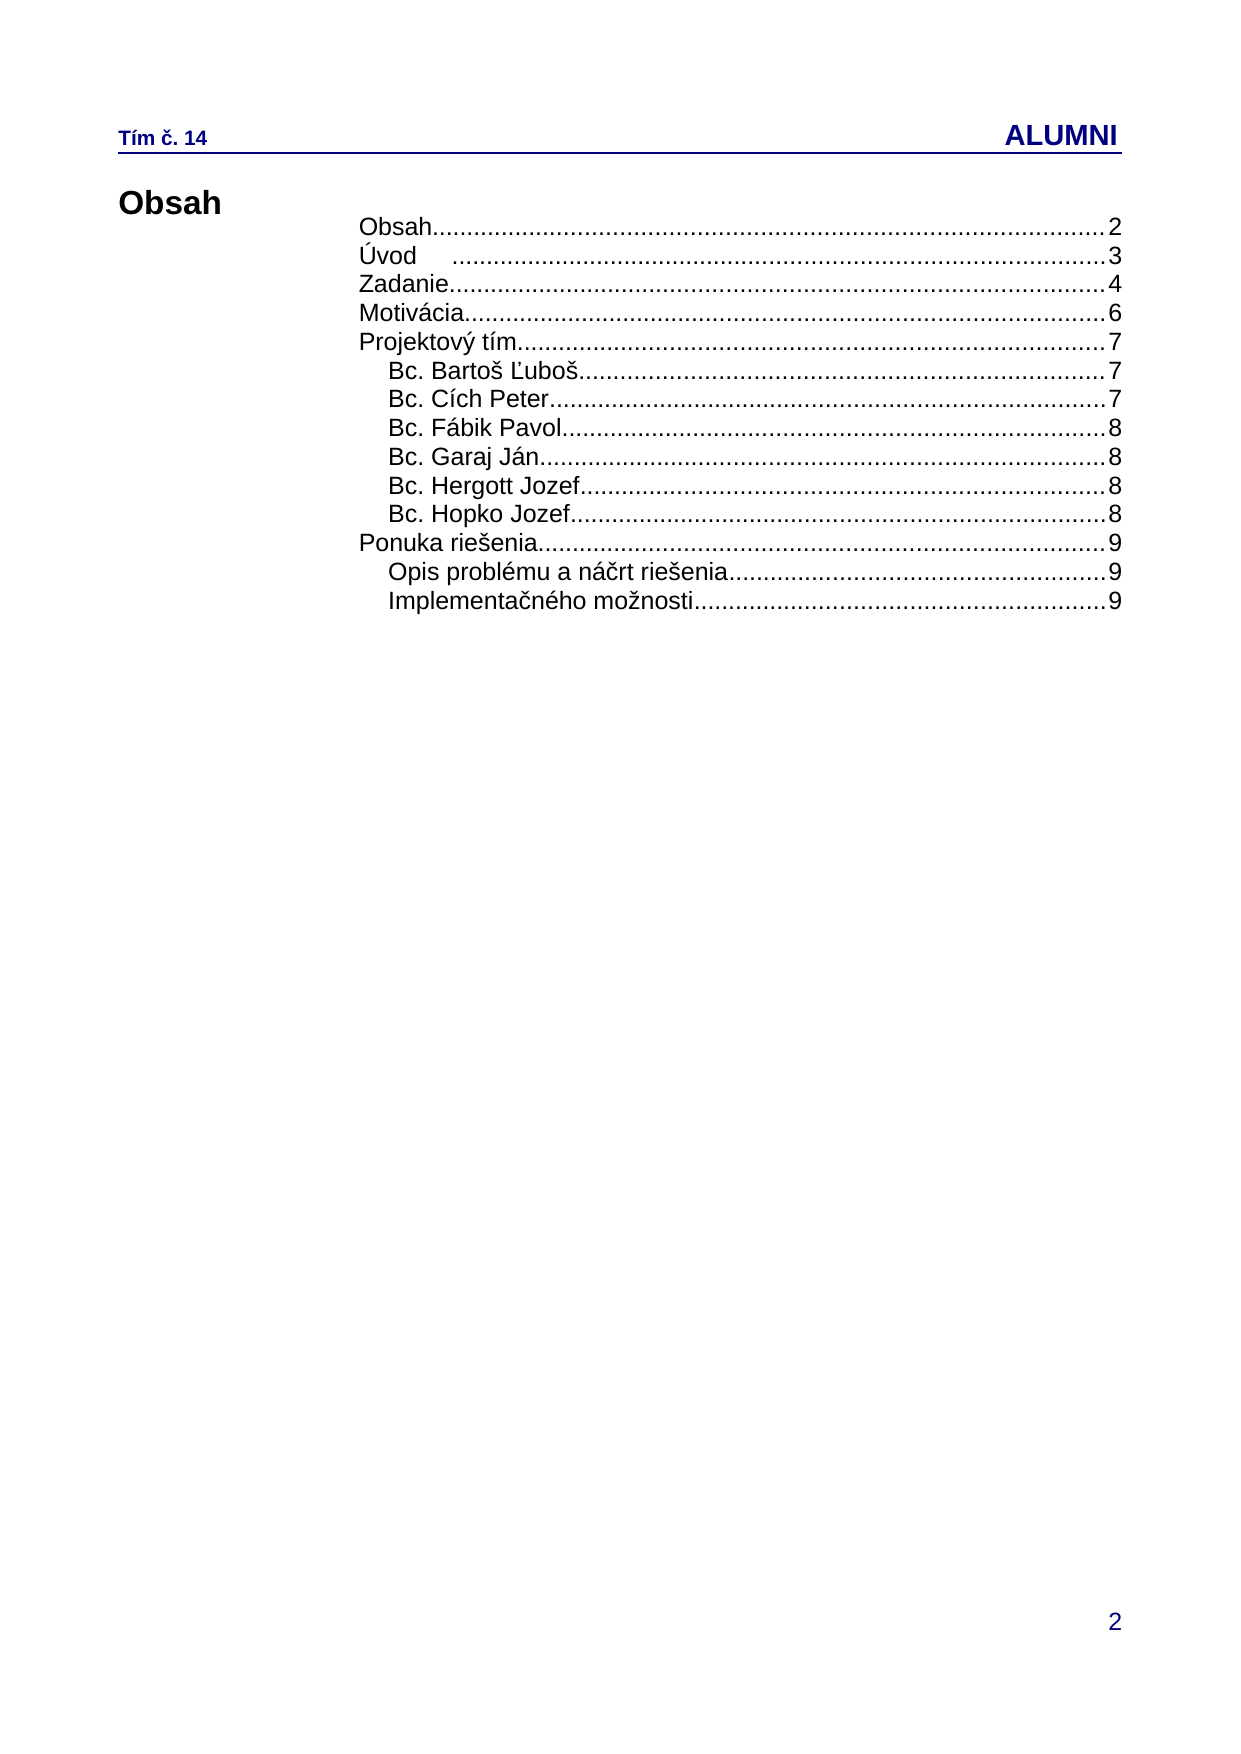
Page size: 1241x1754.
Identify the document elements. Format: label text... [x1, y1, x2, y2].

subtitle Obsah [118, 183, 358, 222]
text Ponuka riešenia 9 [358, 528, 1122, 557]
text Bc. Cích Peter 7 [388, 384, 1122, 413]
text Úvod 3 [358, 241, 1122, 269]
text Opis problému a náčrt riešenia 9 [388, 557, 1122, 586]
text Obsah 2 [358, 212, 1122, 241]
text Zadanie 4 [358, 269, 1122, 298]
text Implementačného možnosti 9 [388, 586, 1122, 614]
text Bc. Hopko Jozef 8 [388, 499, 1122, 528]
text Bc. Garaj Ján 8 [388, 442, 1122, 471]
text Bc. Fábik Pavol 8 [388, 413, 1122, 442]
text Projektový tím 7 [358, 327, 1122, 356]
text Bc. Bartoš Ľuboš 7 [388, 356, 1122, 384]
text Motivácia 6 [358, 298, 1122, 327]
text Bc. Hergott Jozef 8 [388, 471, 1122, 499]
